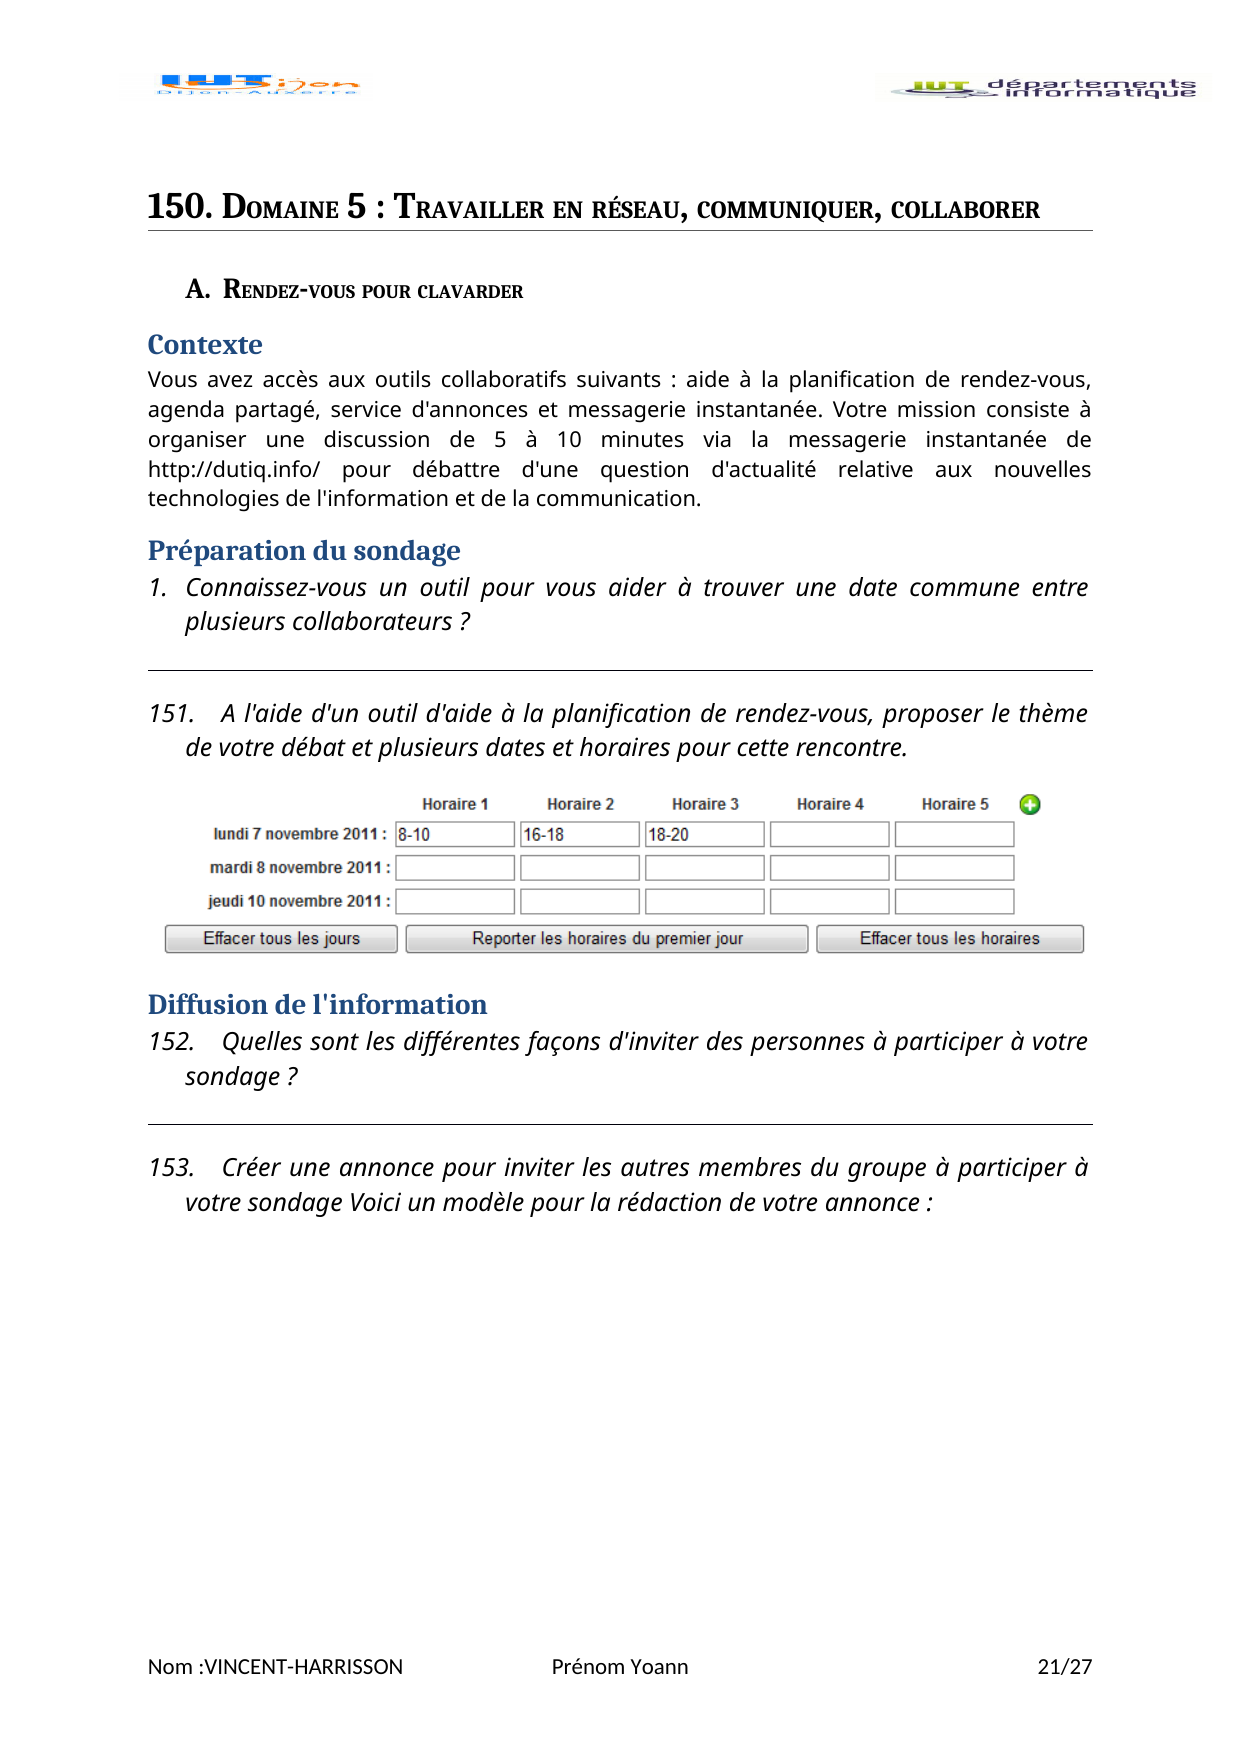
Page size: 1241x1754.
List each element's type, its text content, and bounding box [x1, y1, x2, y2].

subtitle A l'aide d'un outil d'aide à la planification de rendez-vous, proposer le thème de votre débat et plusieurs dates et horaires pour cette rencontre. [148, 696, 1093, 764]
subtitle Créer une annonce pour inviter les autres membres du groupe à participer à votre sondage Voici un modèle pour la rédaction de votre annonce : [148, 1150, 1093, 1218]
subtitle Quelles sont les différentes façons d'inviter des personnes à participer à votre sondage ? [148, 1024, 1093, 1092]
subtitle Connaissez-vous un outil pour vous aider à trouver une date commune entre plusieurs collaborateurs ? [148, 570, 1093, 638]
subtitle Préparation du sondage [148, 534, 1093, 568]
subtitle Domaine 5 : Travailler en réseau, communiquer, collaborer [148, 185, 1093, 230]
subtitle Rendez-vous pour clavarder [185, 272, 1093, 305]
text Vous avez accès aux outils collaboratifs suivants : aide à la planification de rendez-vous, agenda partagé, service d'annonces et messagerie instantanée. Votre mission consiste à organiser une discussion de 5 à 10 minutes via la messagerie instantanée de http://dutiq.info/ pour débattre d'une question d'actualité relative aux nouvelles technologies de l'information et de la communication. [148, 364, 1093, 513]
subtitle Diffusion de l'information [148, 988, 1093, 1022]
picture [118, 73, 374, 102]
subtitle Contexte [148, 328, 1093, 362]
picture [875, 73, 1213, 102]
